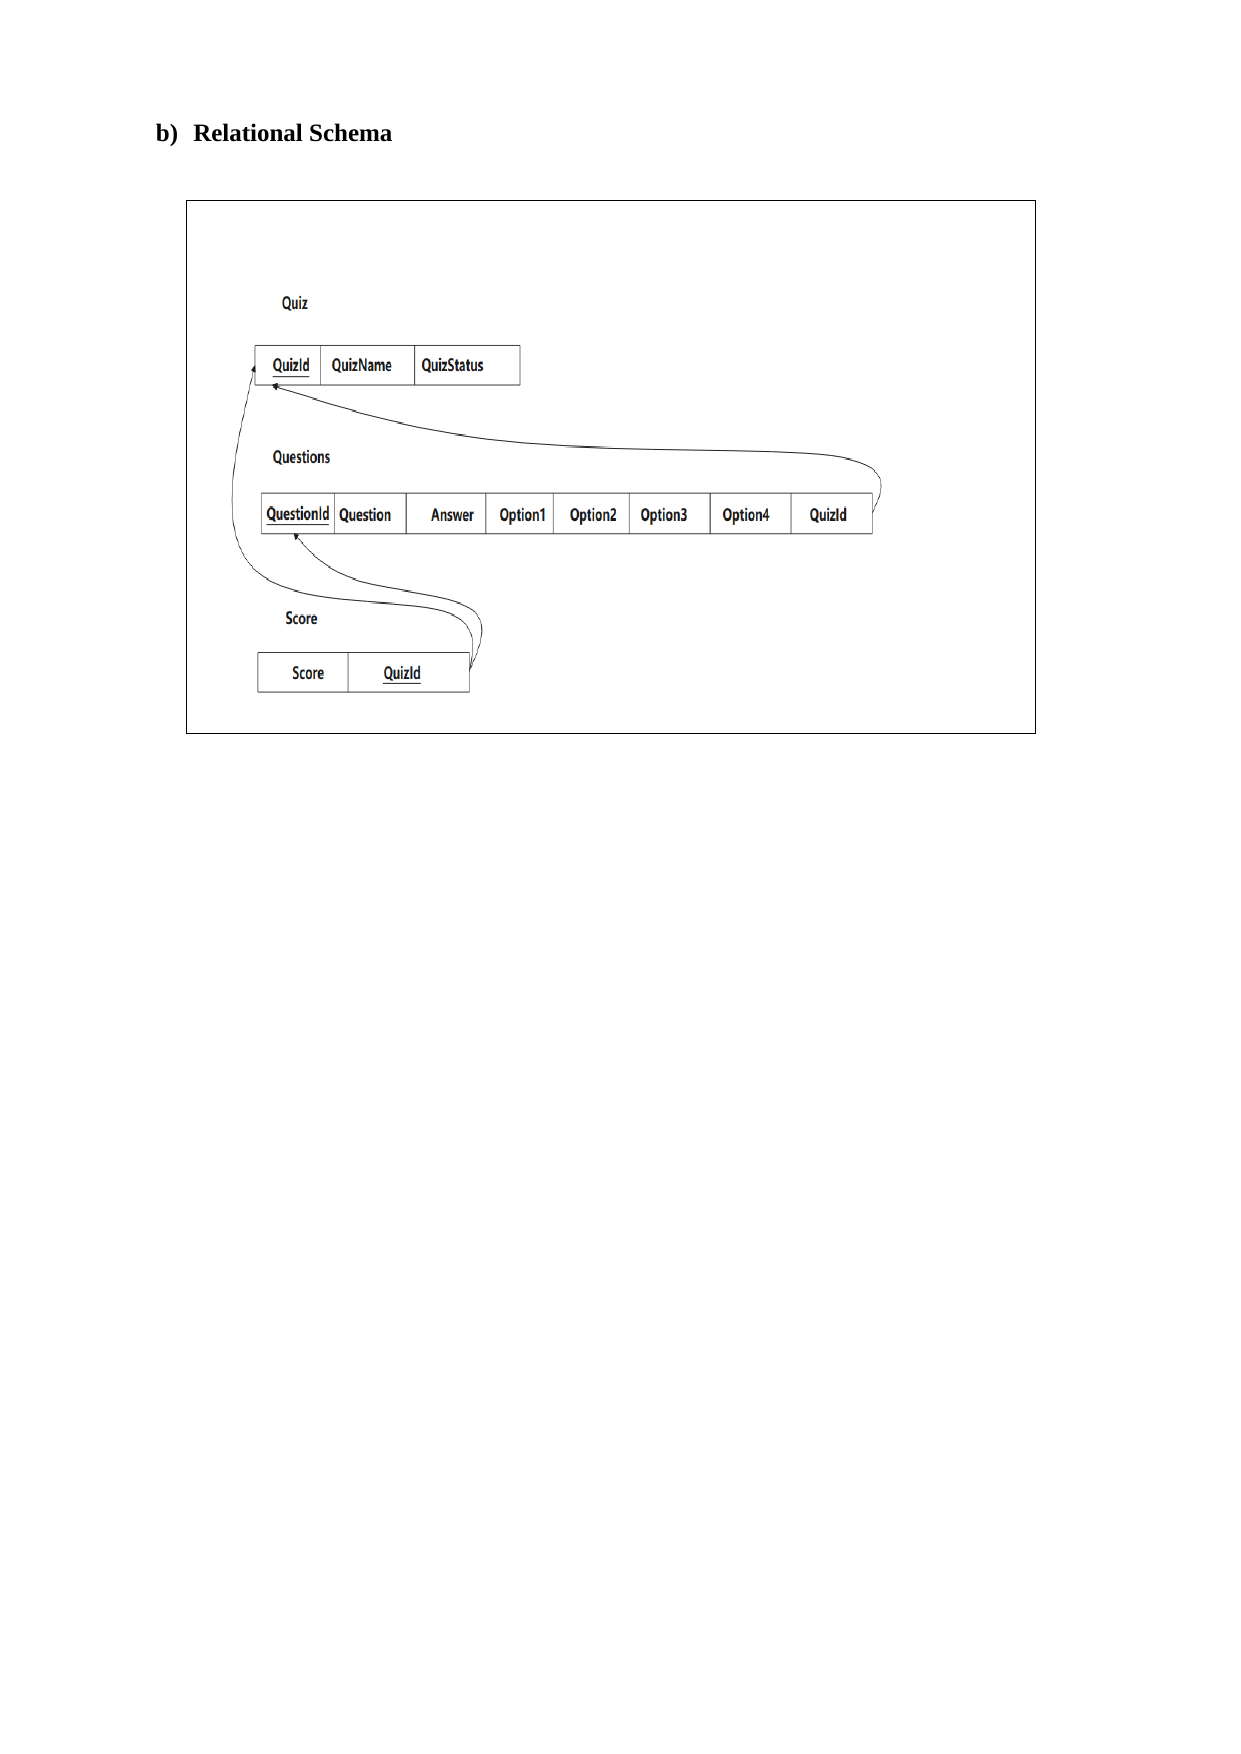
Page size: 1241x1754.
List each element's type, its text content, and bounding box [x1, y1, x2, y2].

picture [188, 203, 1033, 731]
list Relational Schema [156, 118, 1122, 147]
